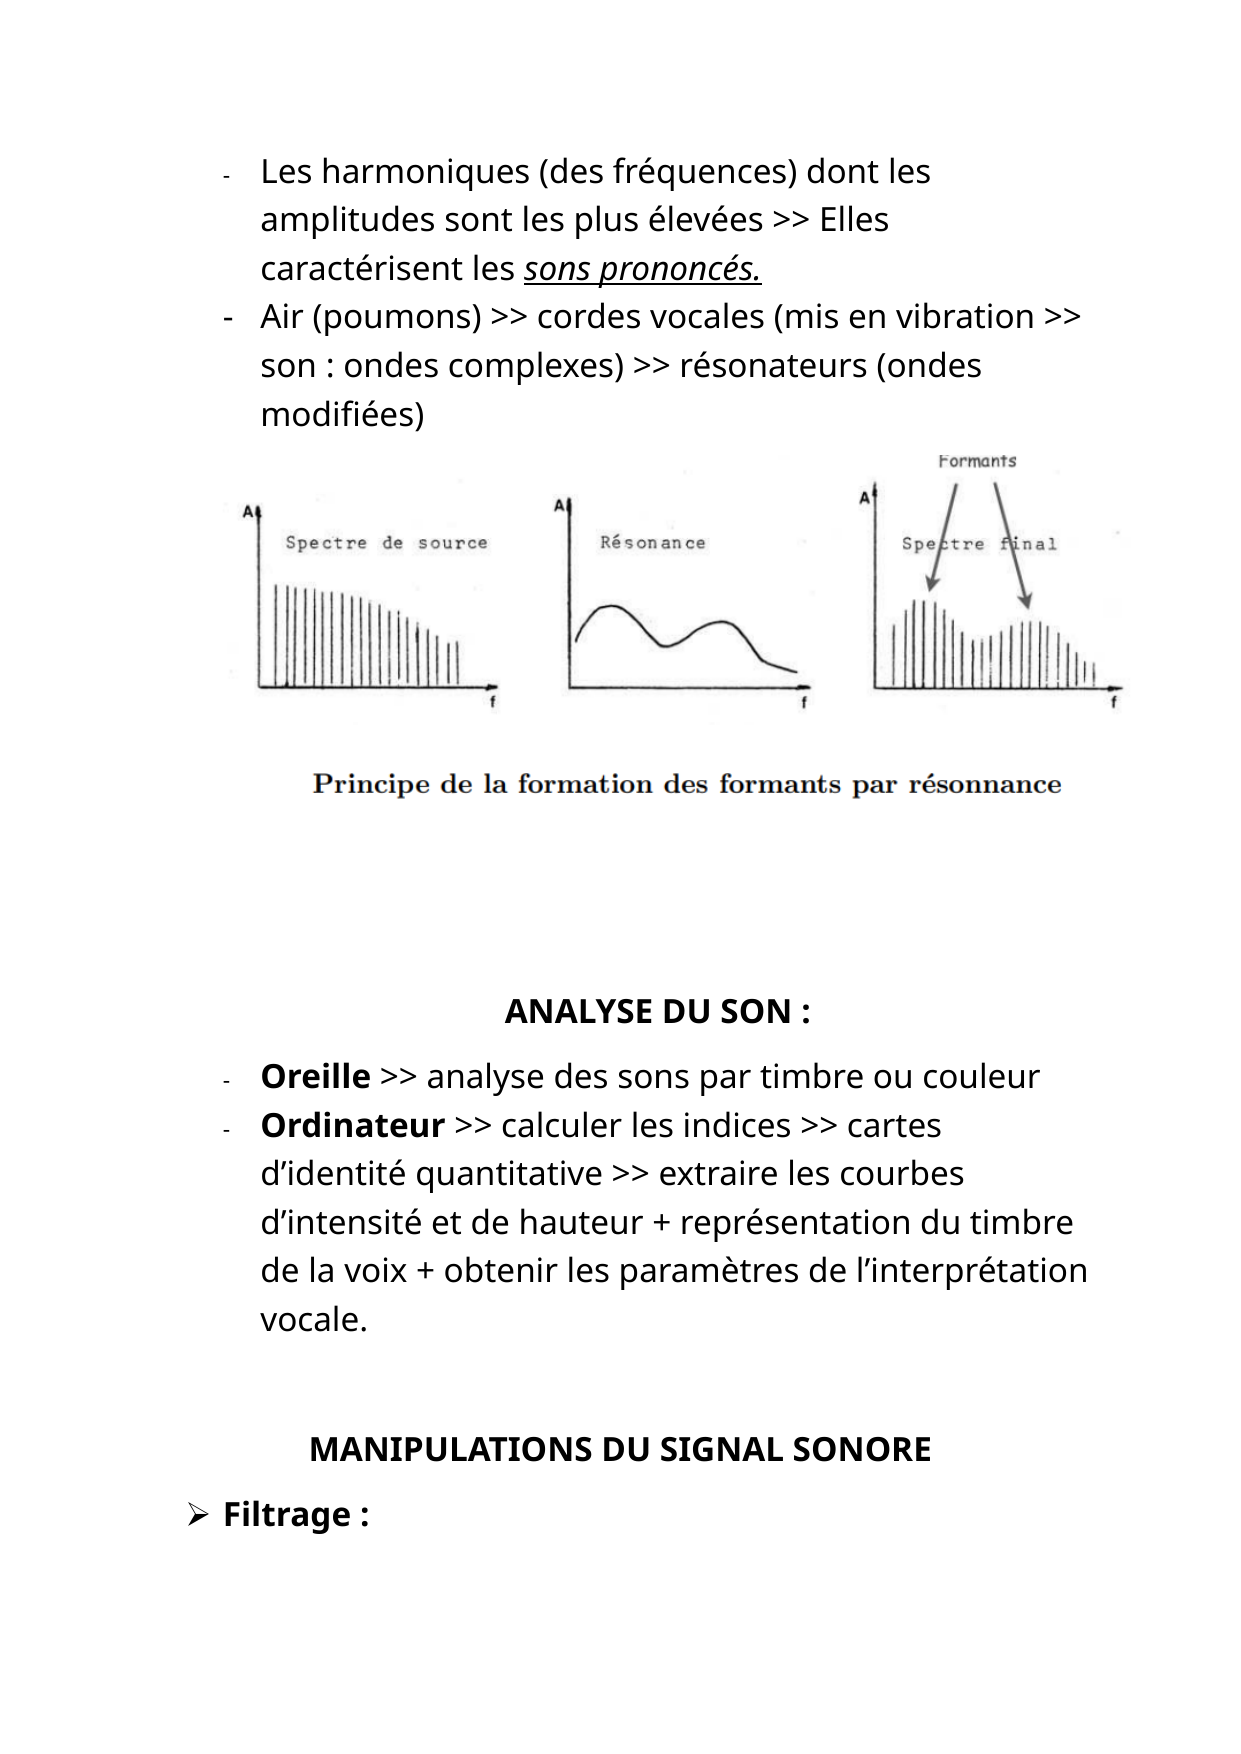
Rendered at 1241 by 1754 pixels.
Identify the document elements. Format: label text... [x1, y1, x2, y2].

text MANIPULATIONS DU SIGNAL SONORE [148, 1426, 1093, 1471]
list Les harmoniques (des fréquences) dont les amplitudes sont les plus élevées >> Elles caractérisent les sons prononcés. [223, 148, 1093, 290]
list Filtrage : [185, 1491, 1093, 1537]
list Air (poumons) >> cordes vocales (mis en vibration >> son : ondes complexes) >> résonateurs (ondes modifiées) [223, 293, 1093, 436]
text ANALYSE DU SON : [223, 988, 1093, 1033]
list Oreille >> analyse des sons par timbre ou couleur [223, 1053, 1093, 1098]
list Ordinateur >> calculer les indices >> cartes d’identité quantitative >> extraire les courbes d’intensité et de hauteur + représentation du timbre de la voix + obtenir les paramètres de l’interprétation vocale. [223, 1101, 1093, 1341]
